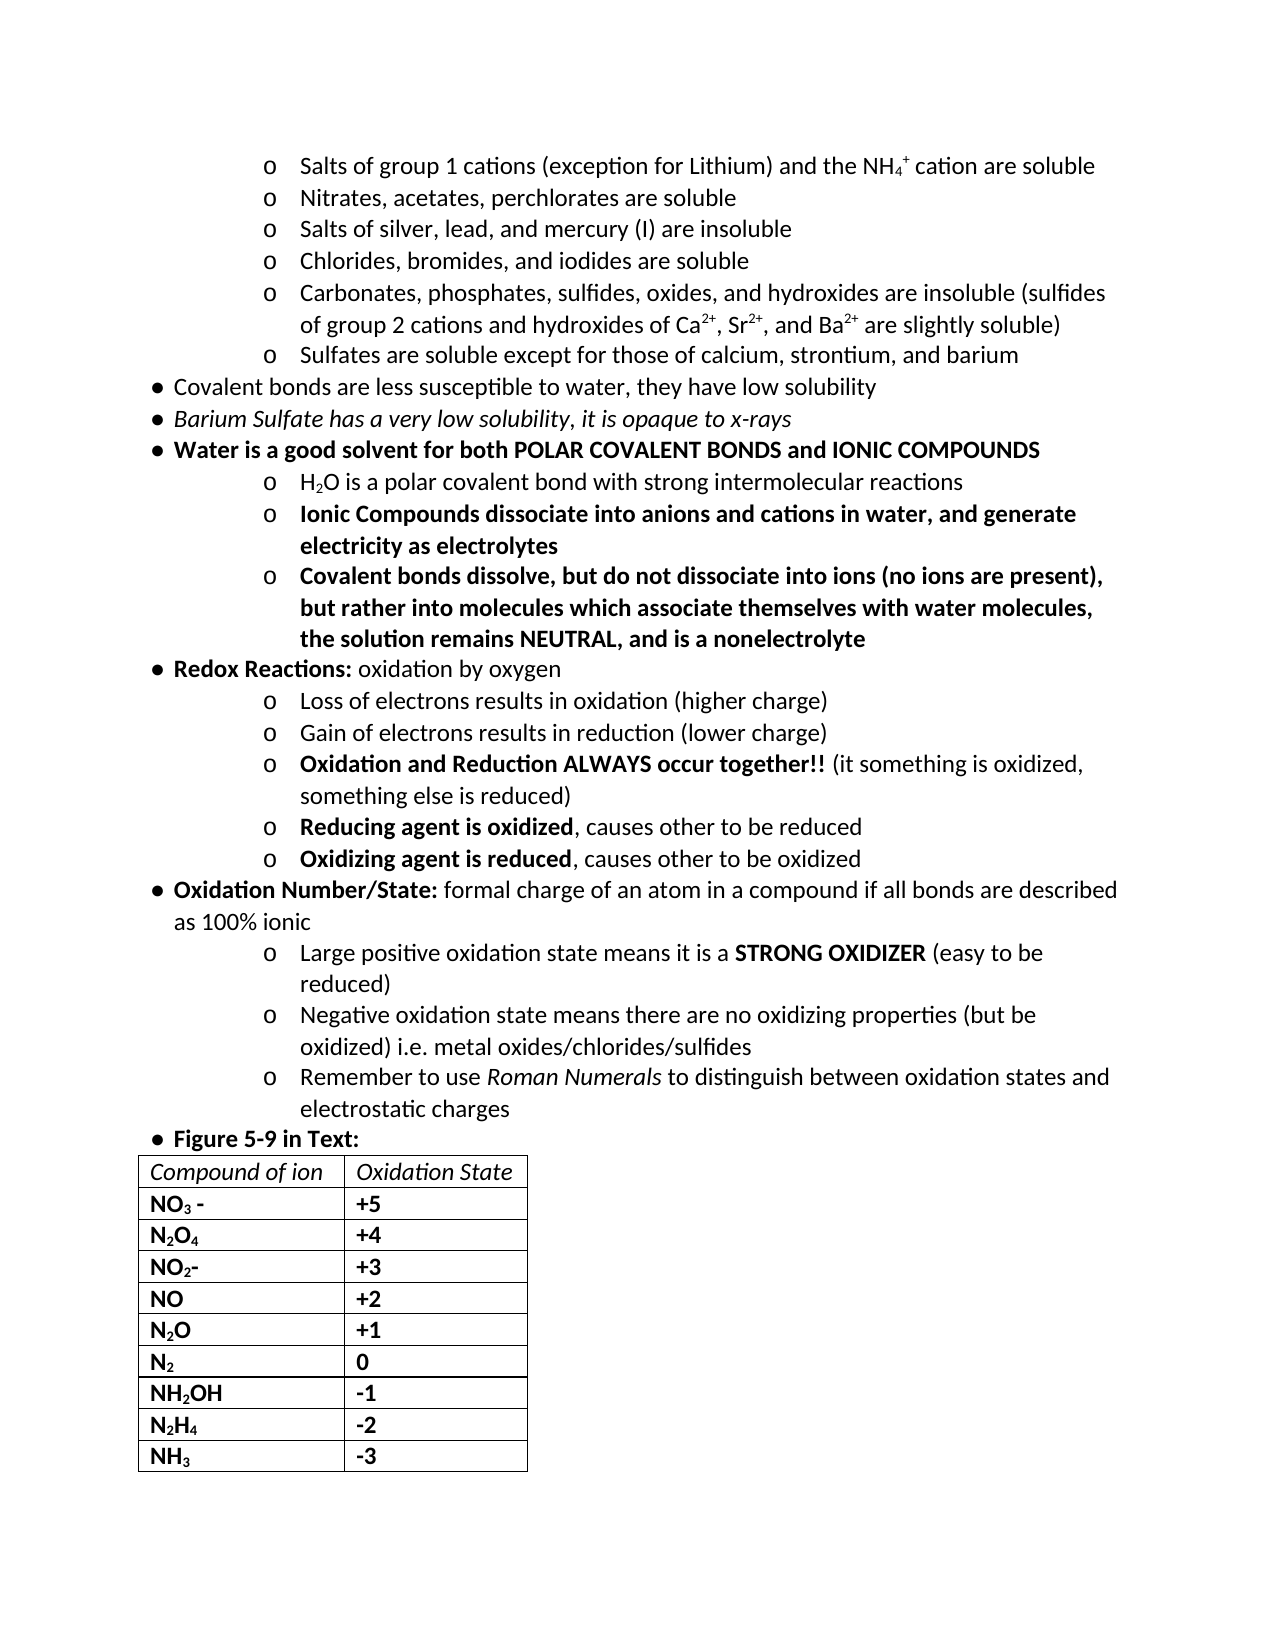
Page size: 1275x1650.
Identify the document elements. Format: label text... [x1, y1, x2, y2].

table_cell N2 [139, 1346, 344, 1376]
list Oxidation Number/State: formal charge of an atom in a compound if all bonds are described as 100% ionic [150, 874, 1125, 937]
table_cell +5 [345, 1188, 527, 1218]
list Water is a good solvent for both POLAR COVALENT BONDS and IONIC COMPOUNDS [150, 435, 1125, 466]
list Carbonates, phosphates, sulfides, oxides, and hydroxides are insoluble (sulfides of group 2 cations and hydroxides of Ca2+, Sr2+, and Ba2+ are slightly soluble) [262, 277, 1125, 339]
list Negative oxidation state means there are no oxidizing properties (but be oxidized) i.e. metal oxides/chlorides/sulfides [262, 999, 1125, 1061]
list Redox Reactions: oxidation by oxygen [150, 653, 1125, 685]
list Oxidizing agent is reduced, causes other to be oxidized [262, 843, 1125, 874]
list Covalent bonds dissolve, but do not dissociate into ions (no ions are present), but rather into molecules which associate themselves with water molecules, the solution remains NEUTRAL, and is a nonelectrolyte [262, 561, 1125, 653]
table_cell NH2OH [139, 1378, 344, 1408]
table_cell -1 [345, 1378, 527, 1408]
list Ionic Compounds dissociate into anions and cations in water, and generate electricity as electrolytes [262, 498, 1125, 561]
table_header Compound of ion [139, 1156, 344, 1187]
table_cell 0 [345, 1346, 527, 1376]
list Loss of electrons results in oxidation (higher charge) [262, 685, 1125, 717]
list Gain of electrons results in reduction (lower charge) [262, 717, 1125, 749]
table_cell +3 [345, 1251, 527, 1282]
table_cell +4 [345, 1220, 527, 1250]
list H2O is a polar covalent bond with strong intermolecular reactions [262, 466, 1125, 498]
list Salts of group 1 cations (exception for Lithium) and the NH4+ cation are soluble [262, 150, 1125, 182]
list Chlorides, bromides, and iodides are soluble [262, 245, 1125, 277]
table_cell +2 [345, 1283, 527, 1313]
list Barium Sulfate has a very low solubility, it is opaque to x-rays [150, 403, 1125, 435]
table_cell NO3 - [139, 1188, 344, 1218]
table_cell N2O4 [139, 1220, 344, 1250]
table_cell NH3 [139, 1441, 344, 1471]
table_cell +1 [345, 1314, 527, 1345]
list Nitrates, acetates, perchlorates are soluble [262, 182, 1125, 213]
table_cell NO2- [139, 1251, 344, 1282]
table_cell N2H4 [139, 1409, 344, 1439]
list Large positive oxidation state means it is a STRONG OXIDIZER (easy to be reduced) [262, 937, 1125, 999]
table_header Oxidation State [345, 1156, 527, 1187]
table_cell -3 [345, 1441, 527, 1471]
list Remember to use Roman Numerals to distinguish between oxidation states and electrostatic charges [262, 1061, 1125, 1124]
list Reducing agent is oxidized, causes other to be reduced [262, 811, 1125, 843]
list Salts of silver, lead, and mercury (I) are insoluble [262, 213, 1125, 245]
table_cell NO [139, 1283, 344, 1313]
table_cell -2 [345, 1409, 527, 1439]
table_cell N2O [139, 1314, 344, 1345]
list Figure 5-9 in Text: [150, 1124, 1125, 1155]
list Sulfates are soluble except for those of calcium, strontium, and barium [262, 339, 1125, 371]
list Oxidation and Reduction ALWAYS occur together!! (it something is oxidized, something else is reduced) [262, 749, 1125, 811]
list Covalent bonds are less susceptible to water, they have low solubility [150, 371, 1125, 403]
